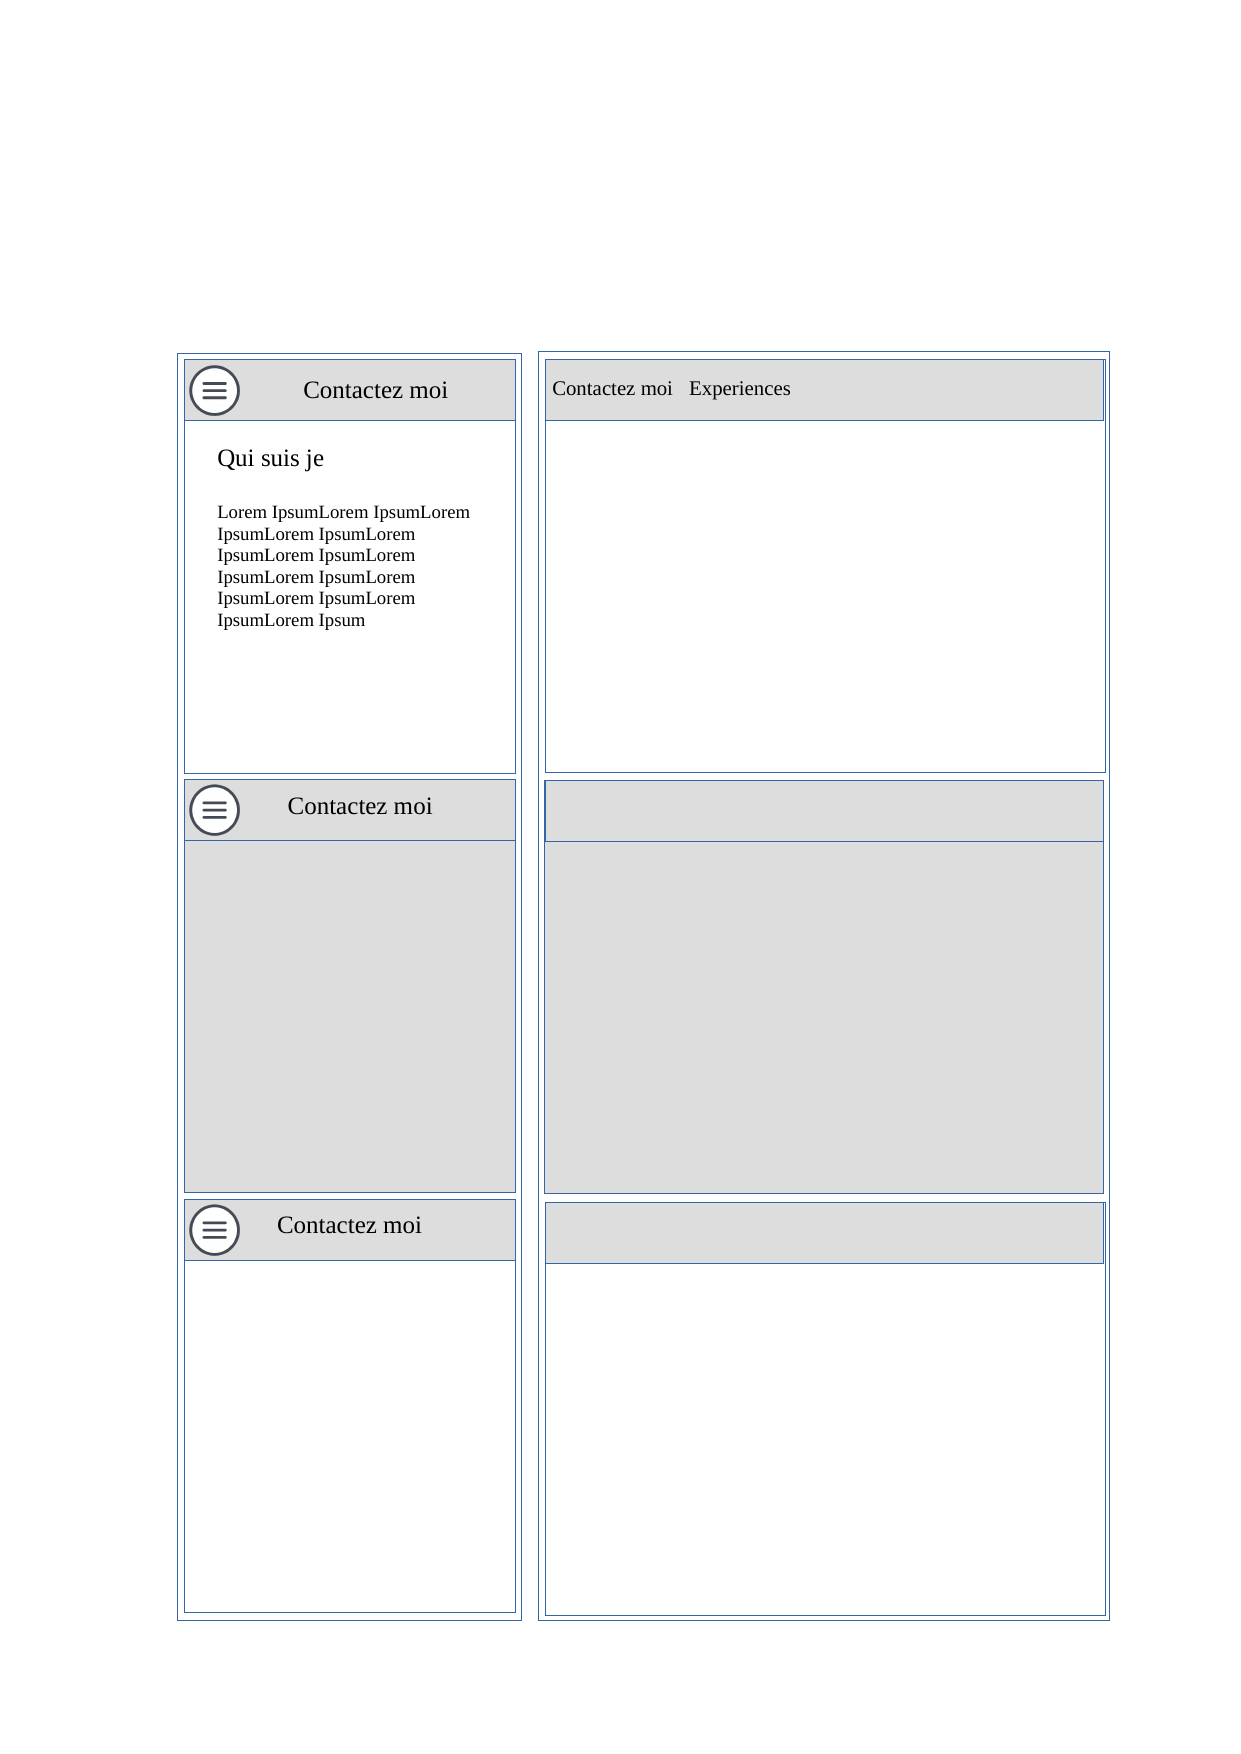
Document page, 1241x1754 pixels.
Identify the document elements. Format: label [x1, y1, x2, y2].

picture [184, 779, 245, 841]
picture [184, 1199, 245, 1261]
picture [184, 360, 245, 421]
